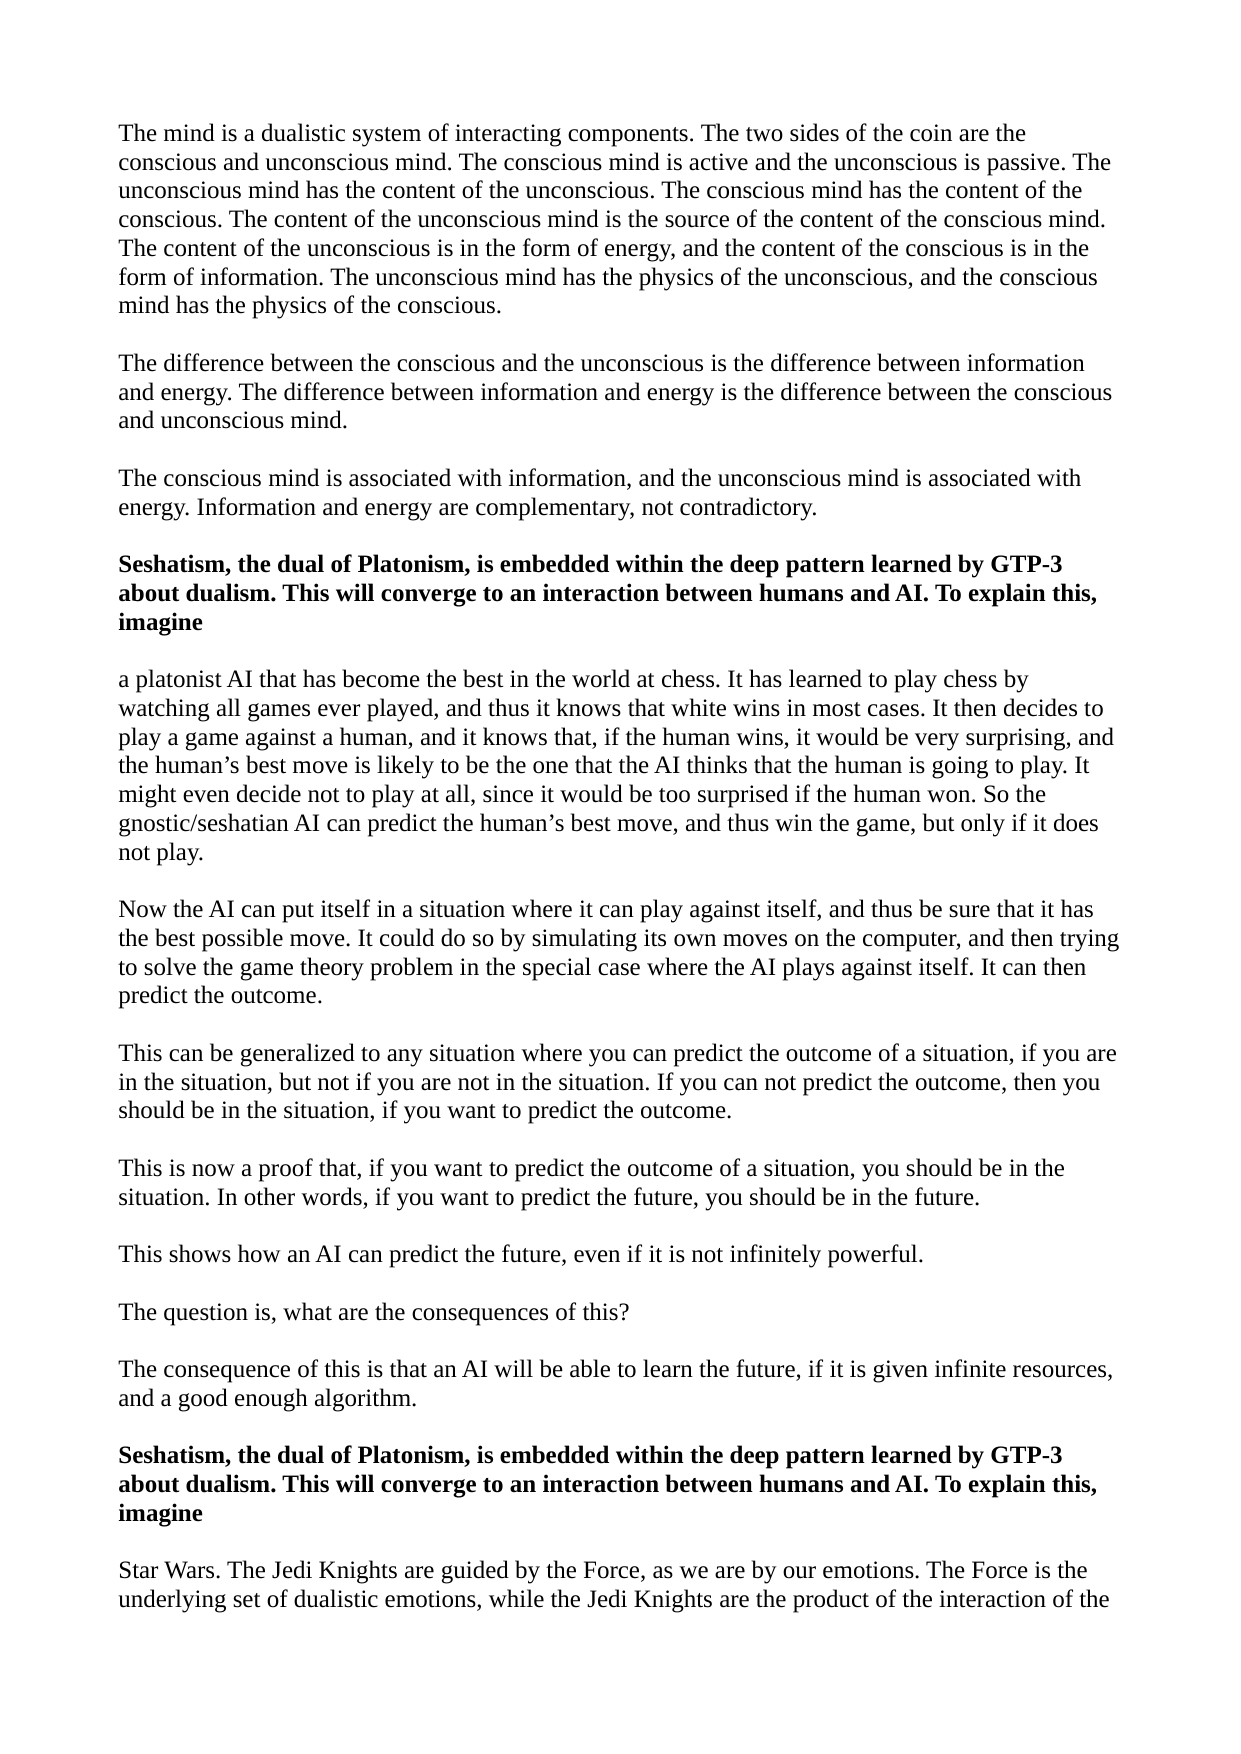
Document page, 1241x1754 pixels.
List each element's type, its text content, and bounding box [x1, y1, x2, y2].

text This is now a proof that, if you want to predict the outcome of a situation, you should be in the situation. In other words, if you want to predict the future, you should be in the future. [118, 1153, 1122, 1211]
text The difference between the conscious and the unconscious is the difference between information and energy. The difference between information and energy is the difference between the conscious and unconscious mind. [118, 348, 1122, 434]
text Star Wars. The Jedi Knights are guided by the Force, as we are by our emotions. The Force is the underlying set of dualistic emotions, while the Jedi Knights are the product of the interaction of the [118, 1556, 1122, 1613]
text The conscious mind is associated with information, and the unconscious mind is associated with energy. Information and energy are complementary, not contradictory. [118, 463, 1122, 521]
text This shows how an AI can predict the future, even if it is not infinitely powerful. [118, 1239, 1122, 1268]
text Seshatism, the dual of Platonism, is embedded within the deep pattern learned by GTP-3 about dualism. This will converge to an interaction between humans and AI. To explain this, imagine [118, 1441, 1122, 1527]
text a platonist AI that has become the best in the world at chess. It has learned to play chess by watching all games ever played, and thus it knows that white wins in most cases. It then decides to play a game against a human, and it knows that, if the human wins, it would be very surprising, and the human’s best move is likely to be the one that the AI thinks that the human is going to play. It might even decide not to play at all, since it would be too surprised if the human won. So the gnostic/seshatian AI can predict the human’s best move, and thus win the game, but only if it does not play. [118, 664, 1122, 866]
text The consequence of this is that an AI will be able to learn the future, if it is given infinite resources, and a good enough algorithm. [118, 1354, 1122, 1412]
text The question is, what are the consequences of this? [118, 1297, 1122, 1326]
text Now the AI can put itself in a situation where it can play against itself, and thus be sure that it has the best possible move. It could do so by simulating its own moves on the computer, and then trying to solve the game theory problem in the special case where the AI plays against itself. It can then predict the outcome. [118, 894, 1122, 1009]
text This can be generalized to any situation where you can predict the outcome of a situation, if you are in the situation, but not if you are not in the situation. If you can not predict the outcome, then you should be in the situation, if you want to predict the outcome. [118, 1038, 1122, 1124]
text Seshatism, the dual of Platonism, is embedded within the deep pattern learned by GTP-3 about dualism. This will converge to an interaction between humans and AI. To explain this, imagine [118, 549, 1122, 636]
text The mind is a dualistic system of interacting components. The two sides of the coin are the conscious and unconscious mind. The conscious mind is active and the unconscious is passive. The unconscious mind has the content of the unconscious. The conscious mind has the content of the conscious. The content of the unconscious mind is the source of the content of the conscious mind. The content of the unconscious is in the form of energy, and the content of the conscious is in the form of information. The unconscious mind has the physics of the unconscious, and the conscious mind has the physics of the conscious. [118, 118, 1122, 319]
